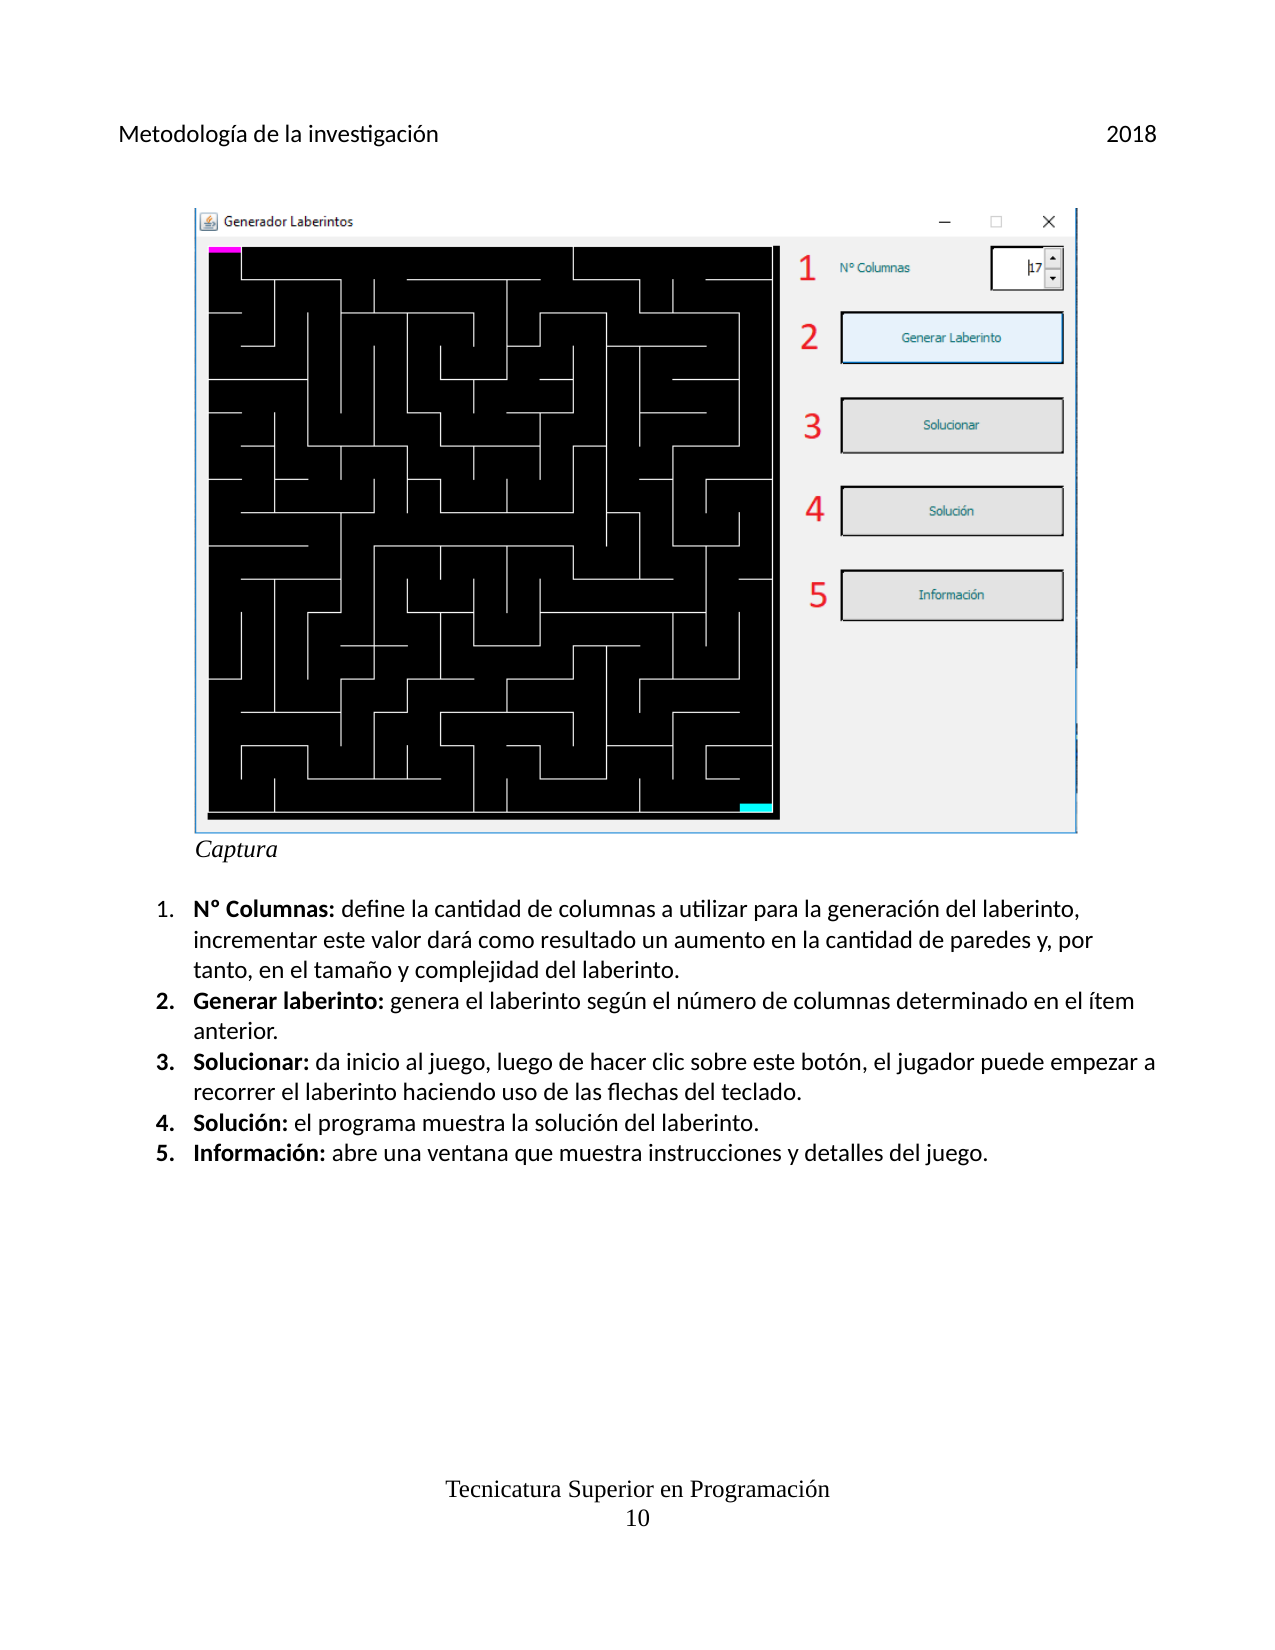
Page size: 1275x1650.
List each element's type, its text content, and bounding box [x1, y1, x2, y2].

list Solucionar: da inicio al juego, luego de hacer clic sobre este botón, el jugador puede empezar a recorrer el laberinto haciendo uso de las flechas del teclado. [156, 1046, 1157, 1107]
list Generar laberinto: genera el laberinto según el número de columnas determinado en el ítem anterior. [156, 985, 1157, 1046]
list Nº Columnas: define la cantidad de columnas a utilizar para la generación del laberinto, incrementar este valor dará como resultado un aumento en la cantidad de paredes y, por tanto, en el tamaño y complejidad del laberinto. [156, 893, 1157, 985]
list Información: abre una ventana que muestra instrucciones y detalles del juego. [156, 1137, 1157, 1168]
list Solución: el programa muestra la solución del laberinto. [156, 1107, 1157, 1137]
text Captura [194, 834, 1080, 863]
